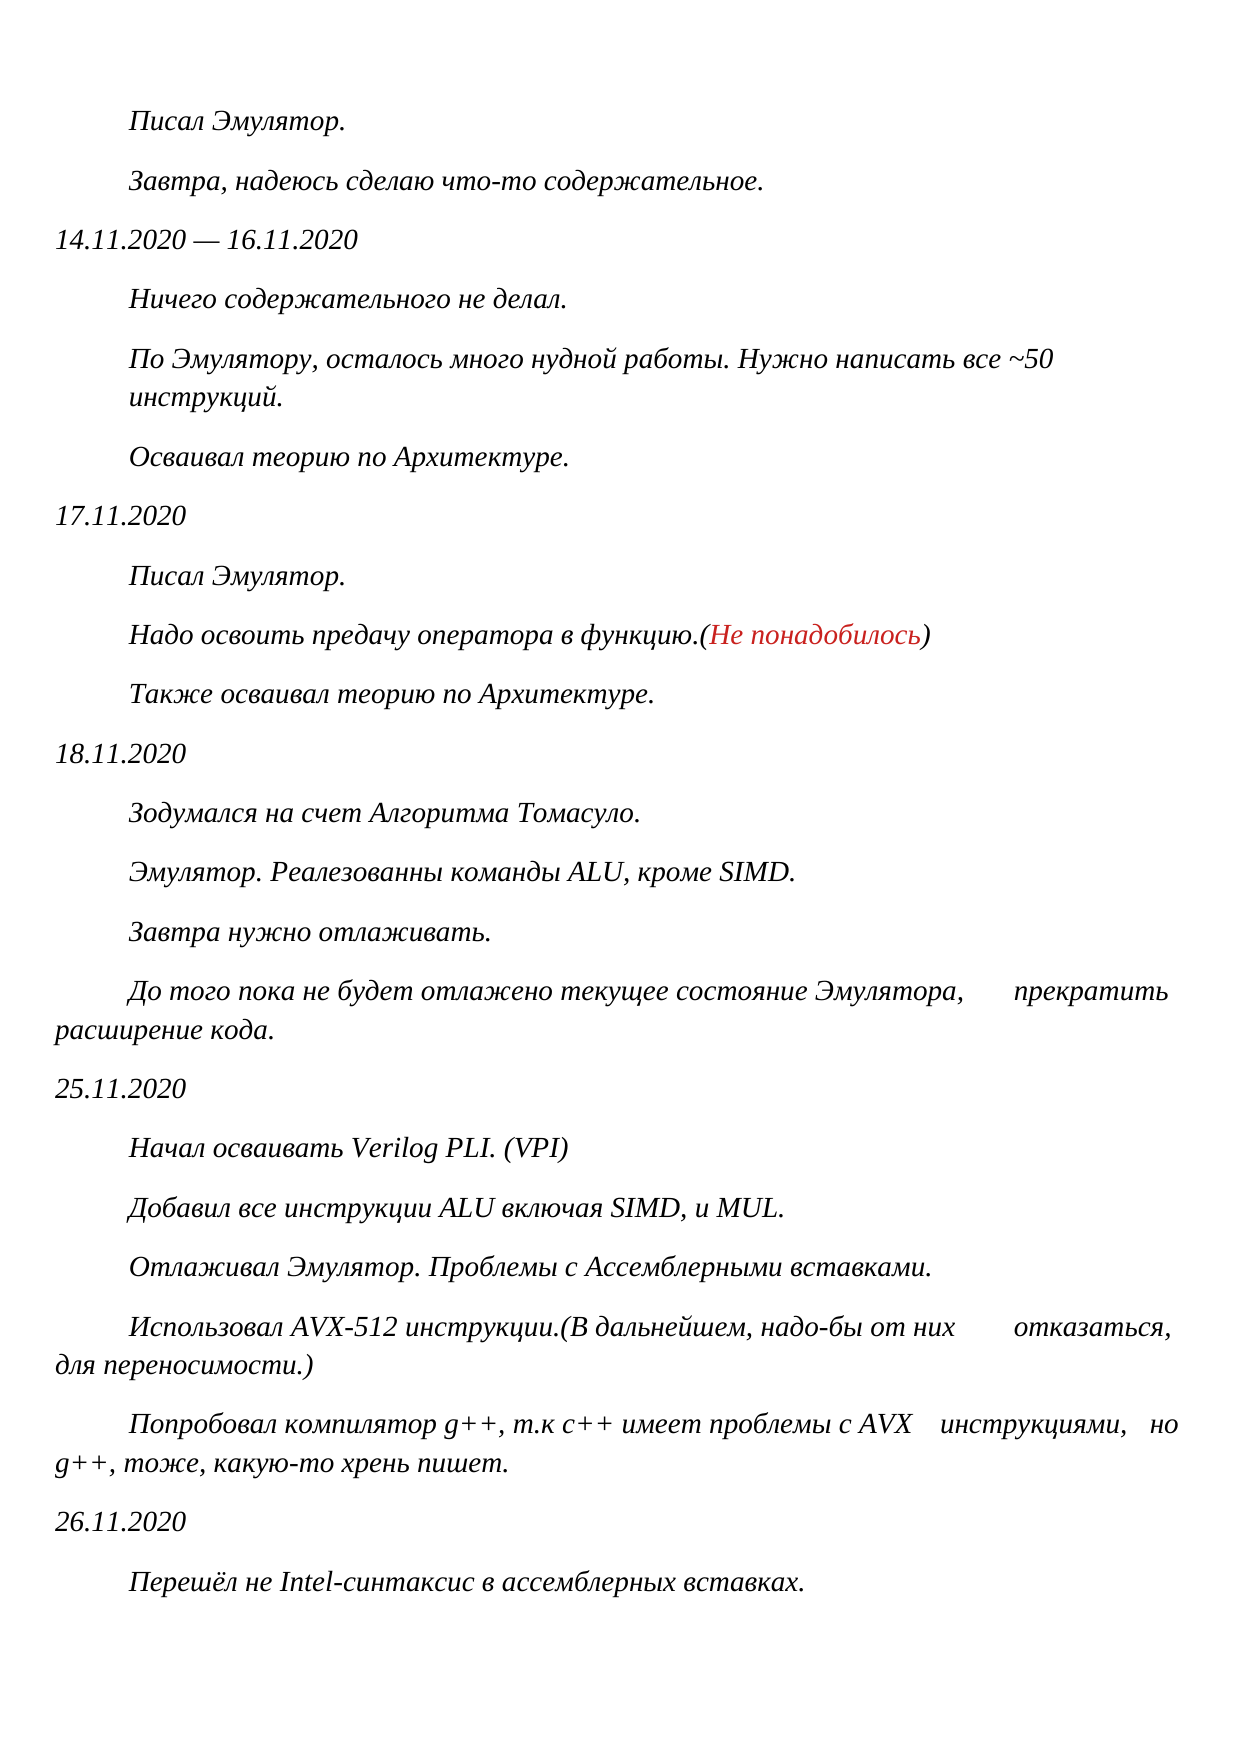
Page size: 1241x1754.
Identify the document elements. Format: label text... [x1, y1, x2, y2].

text Попробовал компилятор g++, т.к c++ имеет проблемы с AVX инструкциями, но g++, тоже, какую-то хрень пишет. [55, 1407, 1181, 1479]
text Использовал AVX-512 инструкции.(В дальнейшем, надо-бы от них отказаться, для переносимости.) [55, 1309, 1181, 1381]
text 26.11.2020 [55, 1504, 1181, 1538]
text 17.11.2020 [55, 498, 1181, 532]
text 14.11.2020 — 16.11.2020 [55, 222, 1181, 256]
text По Эмулятору, осталось много нудной работы. Нужно написать все ~50 инструкций. [55, 341, 1181, 413]
text Перешёл не Intel-синтаксис в ассемблерных вставках. [55, 1564, 1181, 1597]
text Зодумался на счет Алгоритма Томасуло. [55, 795, 1181, 829]
text 18.11.2020 [55, 736, 1181, 769]
text Также осваивал теорию по Архитектуре. [55, 676, 1181, 710]
text Эмулятор. Реалезованны команды ALU, кроме SIMD. [55, 854, 1181, 888]
text Завтра нужно отлаживать. [55, 914, 1181, 947]
text 25.11.2020 [55, 1071, 1181, 1105]
text Отлаживал Эмулятор. Проблемы с Ассемблерными вставками. [55, 1249, 1181, 1283]
text До того пока не будет отлажено текущее состояние Эмулятора, прекратить расширение кода. [55, 973, 1181, 1045]
text Надо освоить предачу оператора в функцию.(Не понадобилось) [55, 617, 1181, 651]
text Писал Эмулятор. [55, 103, 1181, 137]
text Писал Эмулятор. [55, 558, 1181, 591]
text Ничего содержательного не делал. [55, 282, 1181, 315]
text Осваивал теорию по Архитектуре. [55, 439, 1181, 472]
text Завтра, надеюсь сделаю что-то содержательное. [55, 163, 1181, 196]
text Начал осваивать Verilog PLI. (VPI) [55, 1131, 1181, 1164]
text Добавил все инструкции ALU включая SIMD, и MUL. [55, 1190, 1181, 1223]
